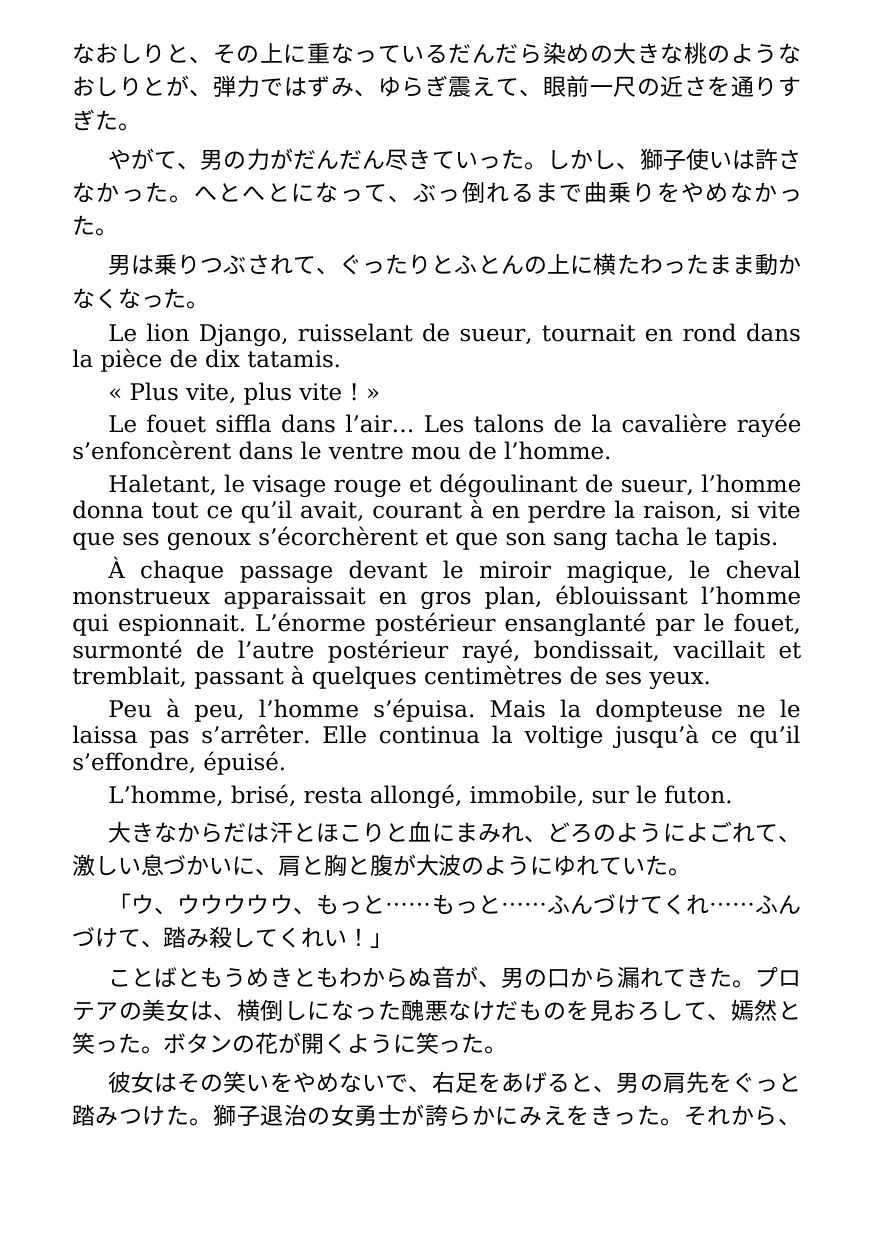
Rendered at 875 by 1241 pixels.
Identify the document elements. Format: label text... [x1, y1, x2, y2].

text 「ウ、ウウウウウ、もっと……もっと……ふんづけてくれ……ふんづけて、踏み殺してくれい！」 [72, 887, 802, 953]
text « Plus vite, plus vite ! » [72, 379, 802, 406]
text 大きなからだは汗とほこりと血にまみれ、どろのようによごれて、激しい息づかいに、肩と胸と腹が大波のようにゆれていた。 [72, 814, 802, 881]
text Peu à peu, l’homme s’épuisa. Mais la dompteuse ne le laissa pas s’arrêter. Elle continua la voltige jusqu’à ce qu’il s’effondre, épuisé. [72, 696, 802, 776]
text 男は乗りつぶされて、ぐったりとふとんの上に横たわったまま動かなくなった。 [72, 247, 802, 314]
text Haletant, le visage rouge et dégoulinant de sueur, l’homme donna tout ce qu’il avait, courant à en perdre la raison, si vite que ses genoux s’écorchèrent et que son sang tacha le tapis. [72, 471, 802, 551]
text L’homme, brisé, resta allongé, immobile, sur le futon. [72, 782, 802, 809]
text 彼女はその笑いをやめないで、右足をあげると、男の肩先をぐっと踏みつけた。獅子退治の女勇士が誇らかにみえをきった。それから、 [72, 1065, 802, 1131]
text なおしりと、その上に重なっているだんだら染めの大きな桃のようなおしりとが、弾力ではずみ、ゆらぎ震えて、眼前一尺の近さを通りすぎた。 [72, 36, 802, 136]
text やがて、男の力がだんだん尽きていった。しかし、獅子使いは許さなかった。へとへとになって、ぶっ倒れるまで曲乗りをやめなかった。 [72, 142, 802, 241]
text Le fouet siffla dans l’air… Les talons de la cavalière rayée s’enfoncèrent dans le ventre mou de l’homme. [72, 412, 802, 465]
text Le lion Django, ruisselant de sueur, tournait en rond dans la pièce de dix tatamis. [72, 320, 802, 373]
text ことばともうめきともわからぬ音が、男の口から漏れてきた。プロテアの美女は、横倒しになった醜悪なけだものを見おろして、嫣然と笑った。ボタンの花が開くように笑った。 [72, 959, 802, 1059]
text À chaque passage devant le miroir magique, le cheval monstrueux apparaissait en gros plan, éblouissant l’homme qui espionnait. L’énorme postérieur ensanglanté par le fouet, surmonté de l’autre postérieur rayé, bondissait, vacillait et tremblait, passant à quelques centimètres de ses yeux. [72, 557, 802, 690]
